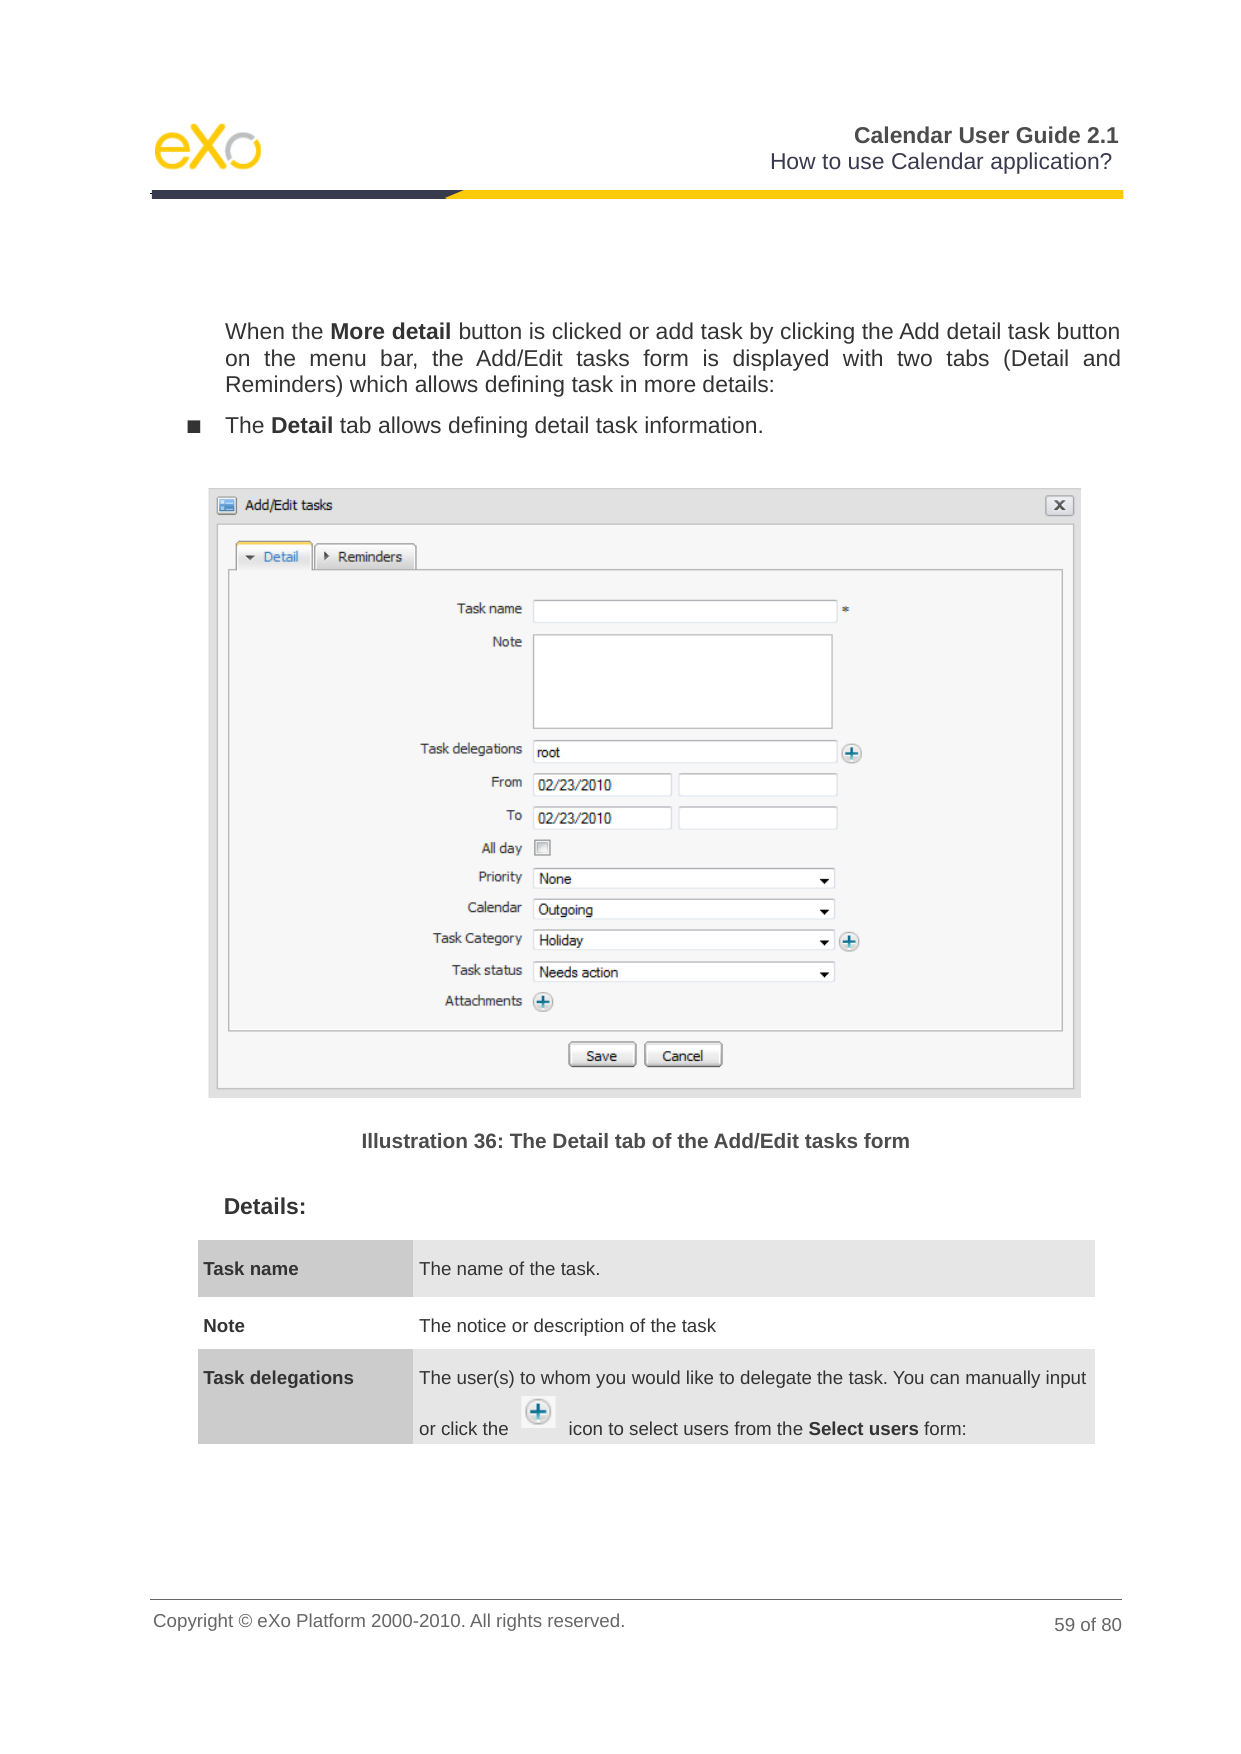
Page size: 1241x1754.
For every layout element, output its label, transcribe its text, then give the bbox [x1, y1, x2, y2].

table_cell Task delegations [198, 1349, 413, 1444]
table_cell Note [198, 1297, 413, 1349]
table_cell The user(s) to whom you would like to delegate the task. You can manually input or click the icon to select users from the Select users form: [413, 1349, 1095, 1444]
picture [151, 190, 1124, 199]
picture [155, 123, 262, 170]
picture [521, 1396, 556, 1428]
table_cell The notice or description of the task [413, 1297, 1095, 1349]
text Details: [150, 467, 1122, 1219]
list [153, 1153, 1118, 1180]
list The Detail tab allows defining detail task information. [187, 412, 1122, 438]
picture [208, 488, 1082, 1098]
list When the More detail button is clicked or add task by clicking the Add detail task button on the menu bar, the Add/Edit tasks form is displayed with two tabs (Detail and Reminders) which allows defining task in more details: [187, 318, 1122, 397]
table_header Task name [198, 1240, 413, 1297]
list Illustration 36: The Detail tab of the Add/Edit tasks form [153, 563, 1118, 1153]
table_header The name of the task. [413, 1240, 1095, 1297]
